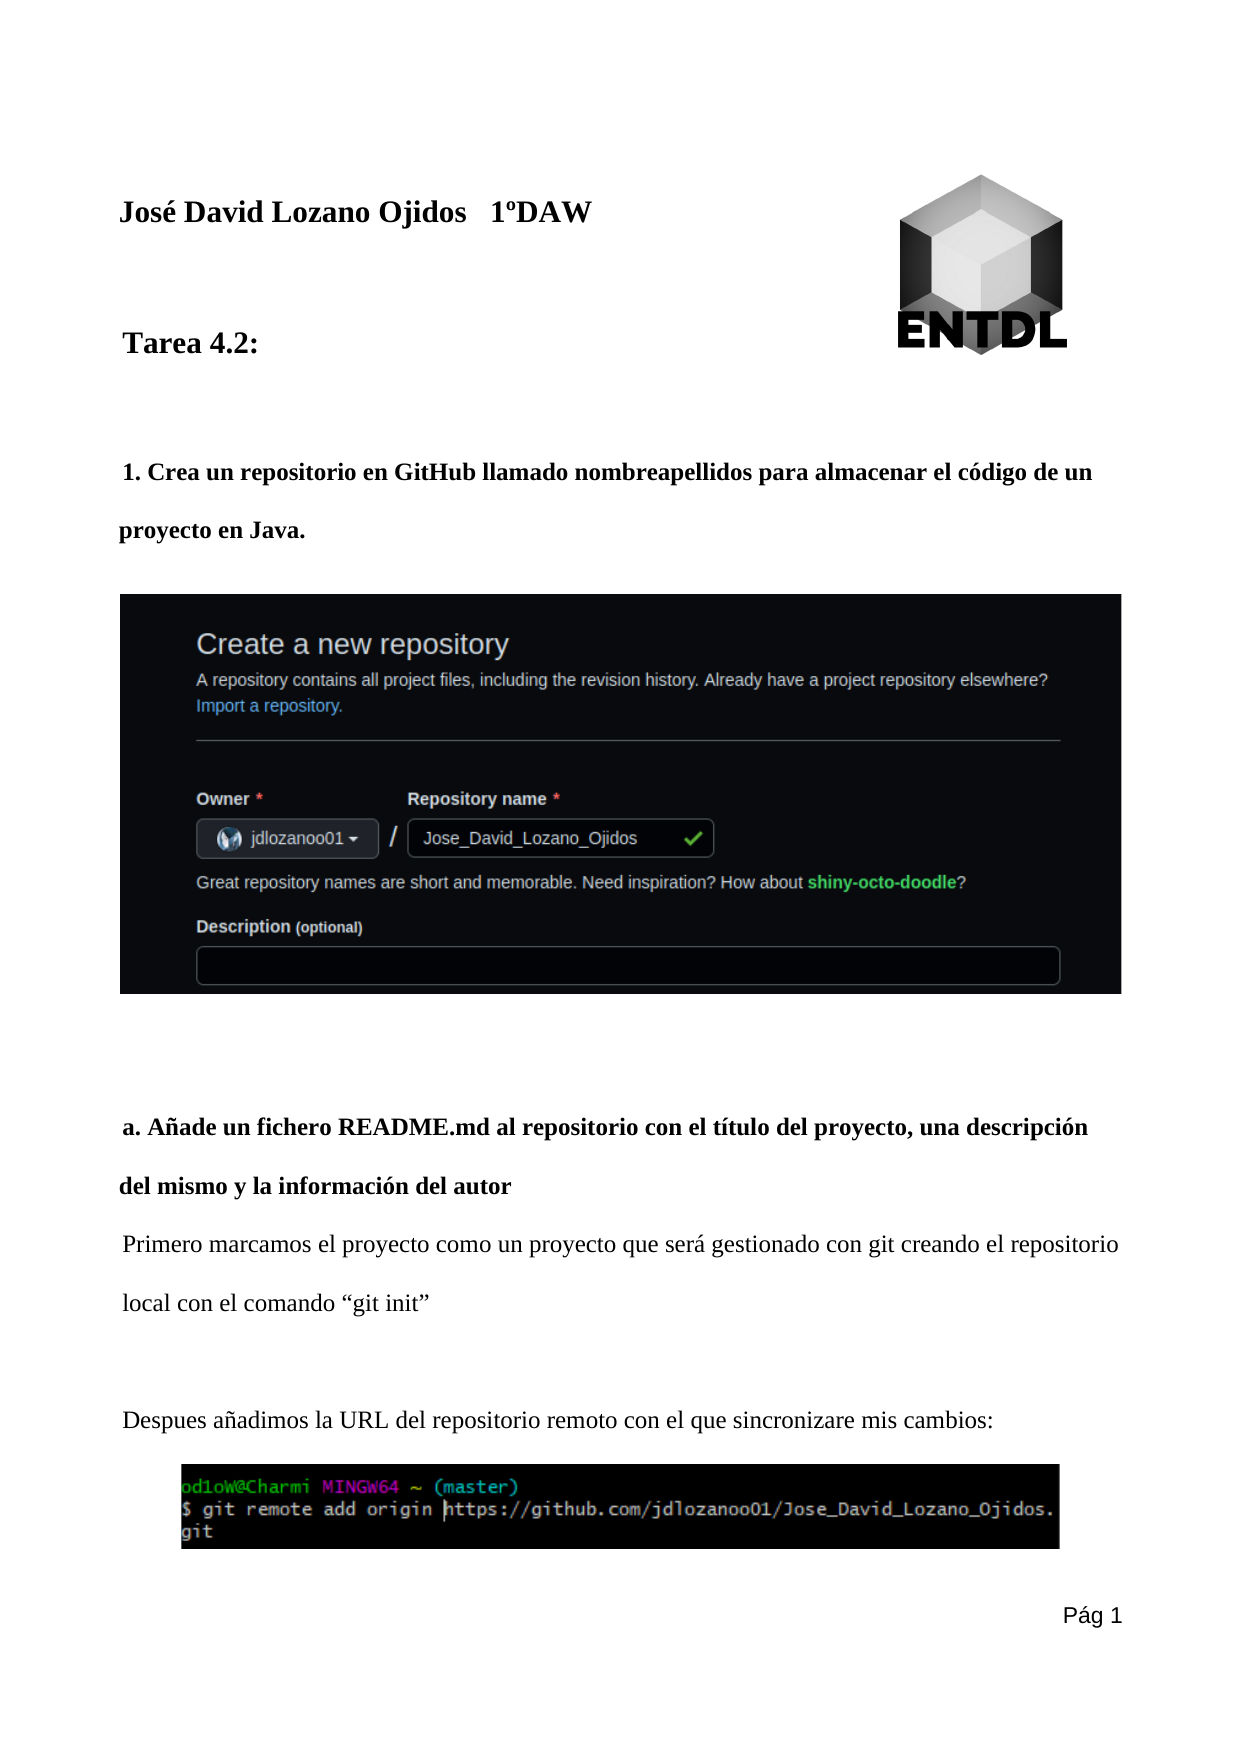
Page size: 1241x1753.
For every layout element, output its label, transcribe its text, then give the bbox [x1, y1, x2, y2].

text Primero marcamos el proyecto como un proyecto que será gestionado con git creando el repositorio [119, 1229, 1120, 1258]
text [1103, 193, 1120, 229]
text José David Lozano Ojidos 1ºDAW [119, 193, 850, 229]
text Despues añadimos la URL del repositorio remoto con el que sincronizare mis cambios: [119, 1405, 1120, 1434]
picture [120, 594, 1122, 994]
picture [850, 149, 1103, 382]
picture [181, 1464, 1060, 1549]
text Tarea 4.2: [119, 325, 850, 361]
text [1103, 325, 1120, 361]
text local con el comando “git init” [119, 1288, 1120, 1317]
text a. Añade un fichero README.md al repositorio con el título del proyecto, una descripción del mismo y la información del autor [119, 1112, 1120, 1199]
text 1. Crea un repositorio en GitHub llamado nombreapellidos para almacenar el código de un proyecto en Java. [119, 457, 1120, 544]
